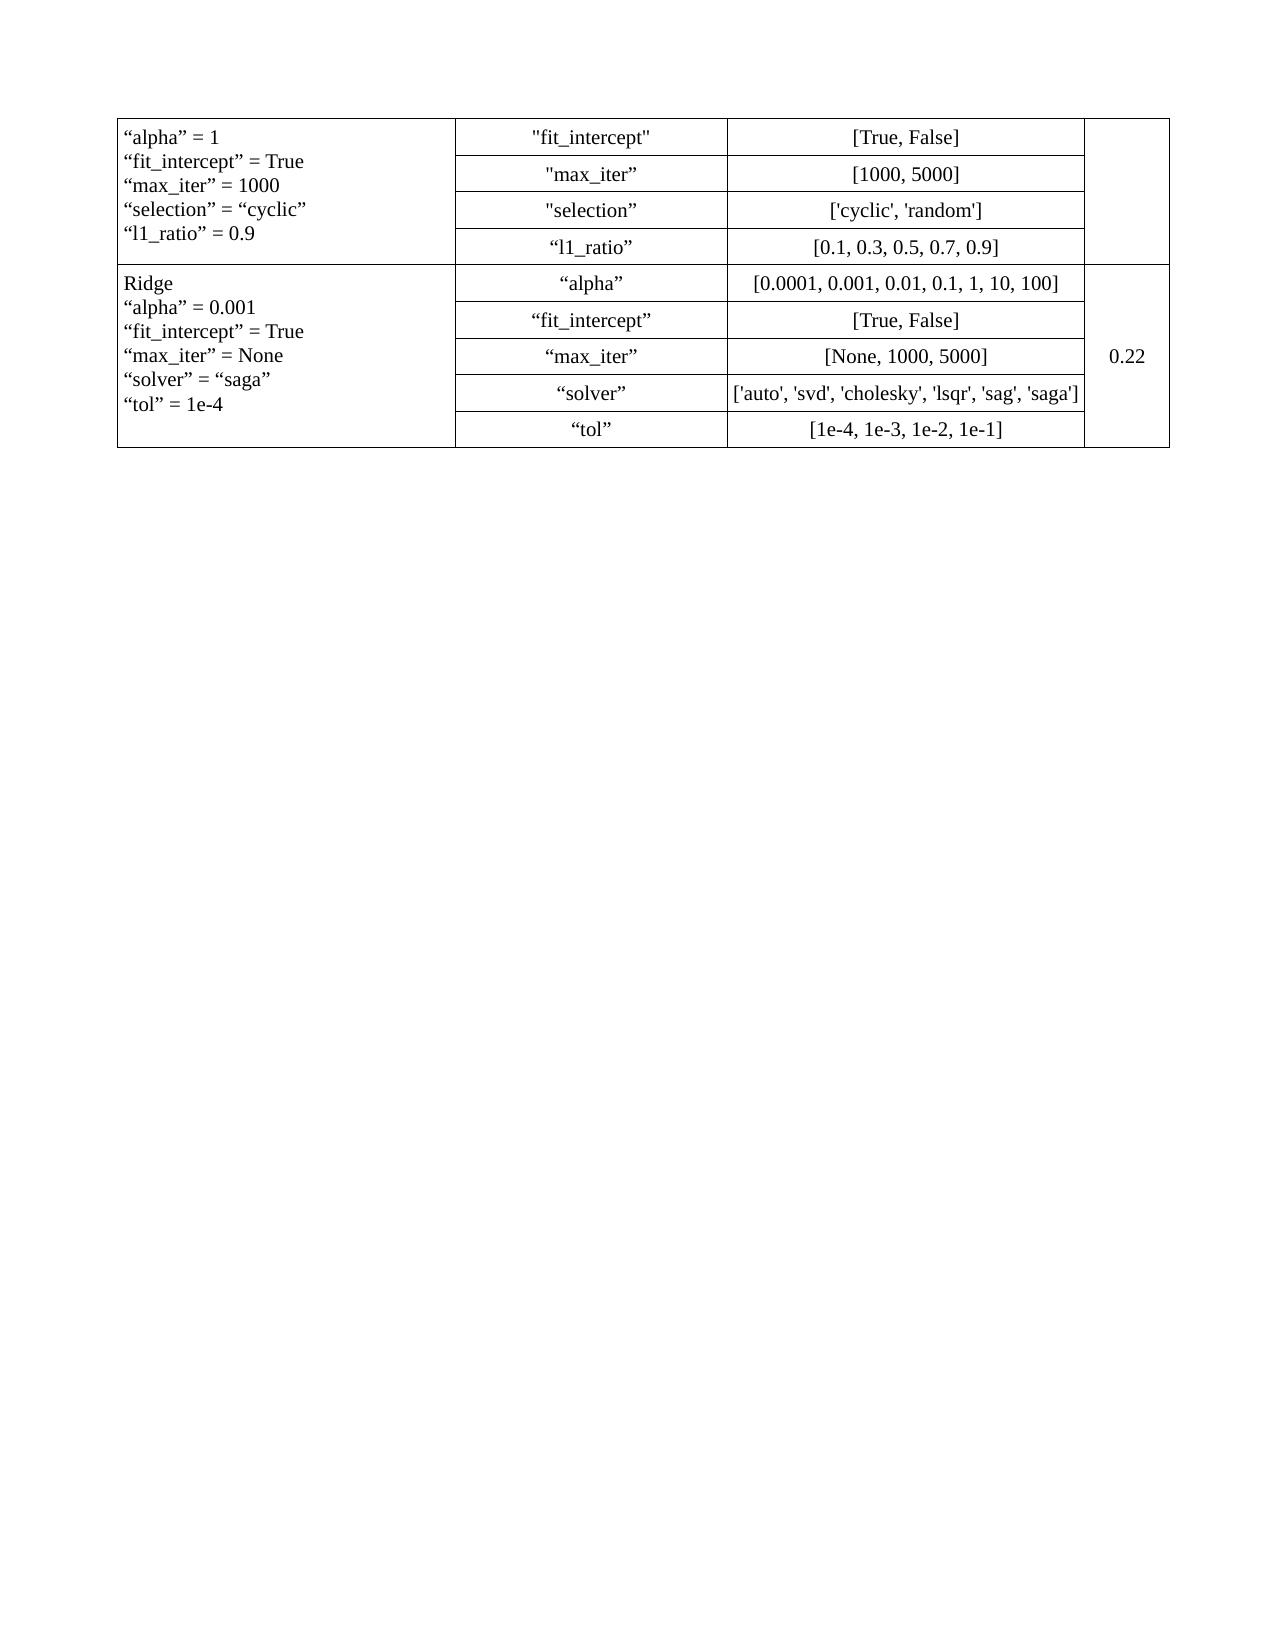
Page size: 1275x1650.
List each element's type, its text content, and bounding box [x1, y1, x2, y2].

table_cell [0.1, 0.3, 0.5, 0.7, 0.9] [728, 229, 1084, 264]
table_cell ['auto', 'svd', 'cholesky', 'lsqr', 'sag', 'saga'] [728, 375, 1084, 411]
table_cell "selection” [456, 192, 727, 228]
table_cell [None, 1000, 5000] [728, 339, 1084, 374]
table_cell "max_iter” [456, 156, 727, 191]
table_cell 0.22 [1085, 265, 1169, 447]
table_cell "fit_intercept" [456, 119, 727, 155]
table_cell “max_iter” [456, 339, 727, 374]
table_cell “alpha” = 1 “fit_intercept” = True “max_iter” = 1000 “selection” = “cyclic” “l1_ratio” = 0.9 [118, 119, 455, 264]
table_cell [True, False] [728, 302, 1084, 337]
table_cell “l1_ratio” [456, 229, 727, 264]
table_cell [1000, 5000] [728, 156, 1084, 191]
table_cell Ridge “alpha” = 0.001 “fit_intercept” = True “max_iter” = None “solver” = “saga” “tol” = 1e-4 [118, 265, 455, 447]
table_cell [0.0001, 0.001, 0.01, 0.1, 1, 10, 100] [728, 265, 1084, 301]
table_cell [True, False] [728, 119, 1084, 155]
table_cell [1085, 119, 1169, 264]
table_cell “alpha” [456, 265, 727, 301]
table_cell “fit_intercept” [456, 302, 727, 337]
table_cell “tol” [456, 412, 727, 447]
table_cell “solver” [456, 375, 727, 411]
table_cell ['cyclic', 'random'] [728, 192, 1084, 228]
table_cell [1e-4, 1e-3, 1e-2, 1e-1] [728, 412, 1084, 447]
